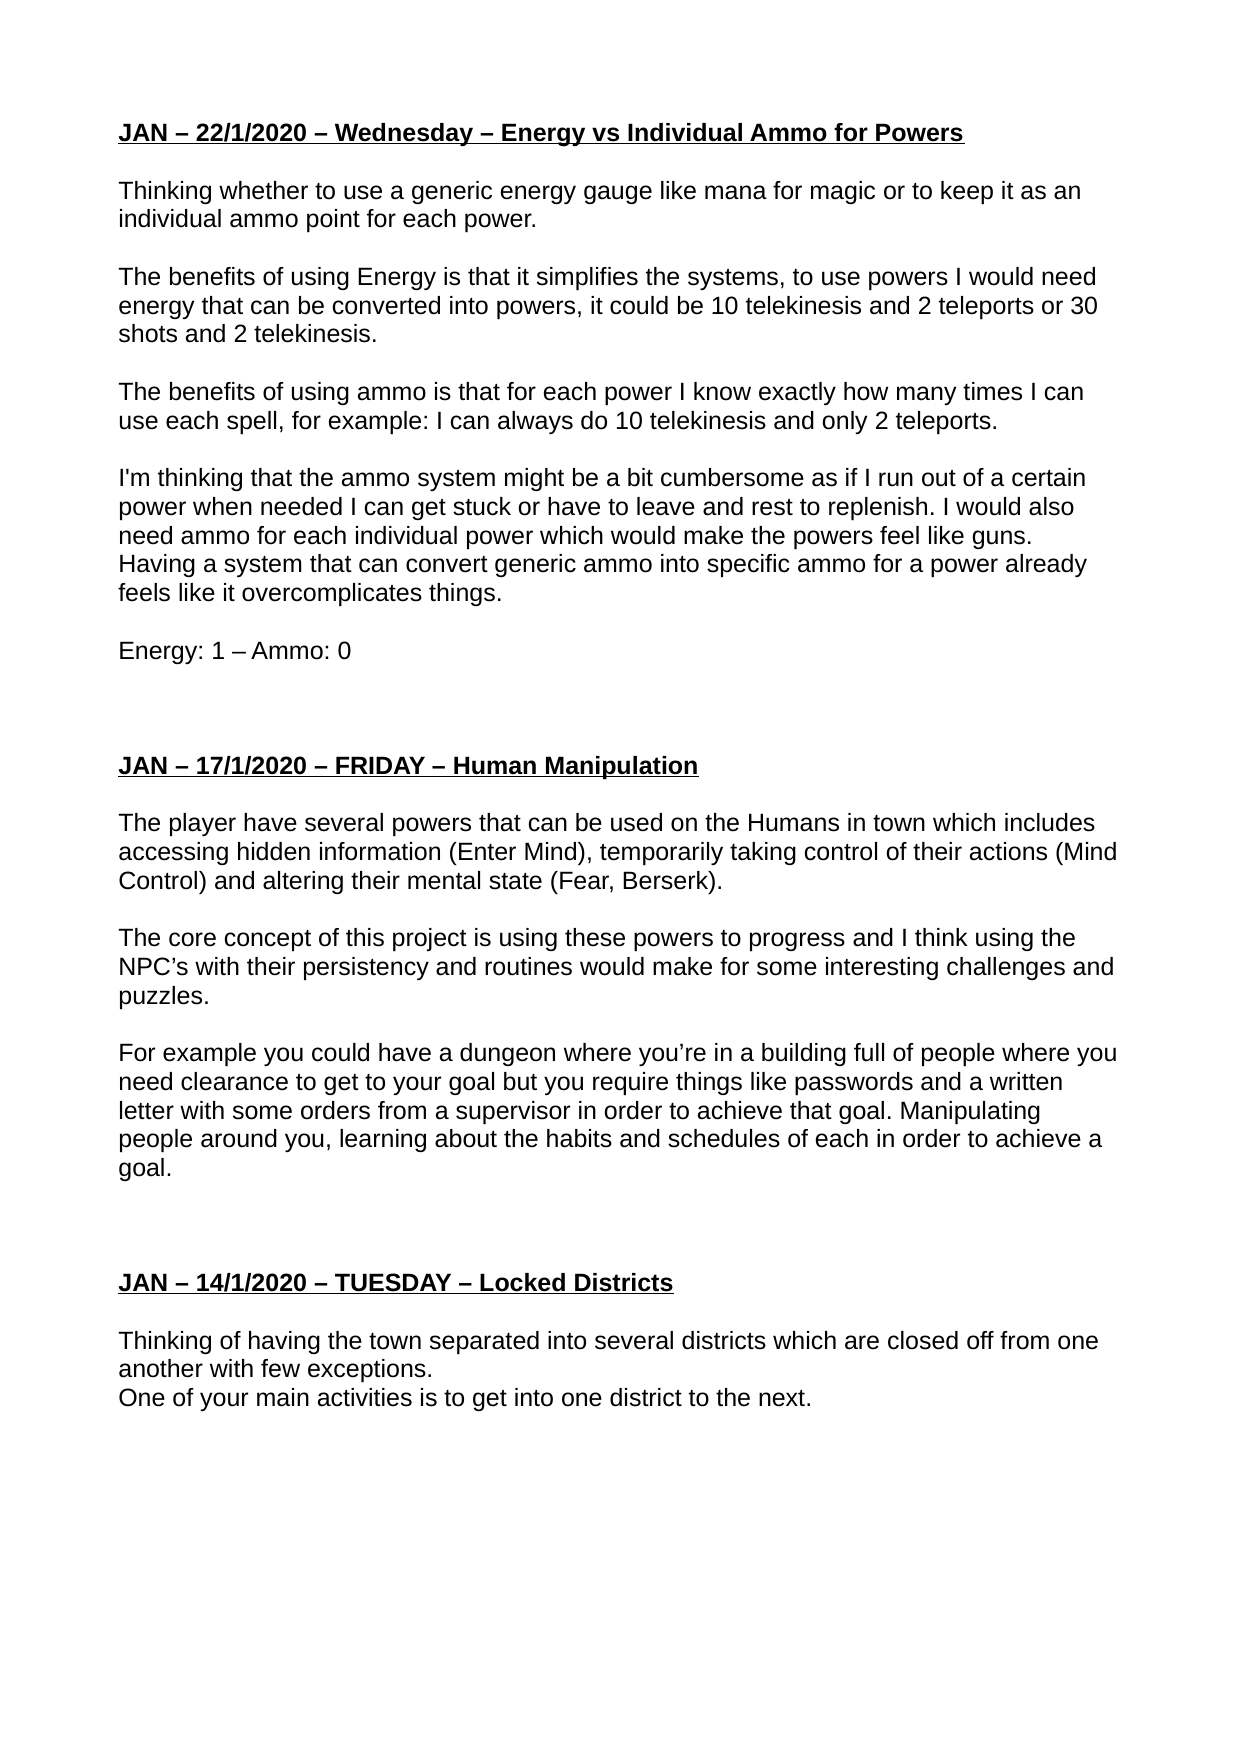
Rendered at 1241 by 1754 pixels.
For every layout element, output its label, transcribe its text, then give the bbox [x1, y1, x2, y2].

text JAN – 14/1/2020 – TUESDAY – Locked Districts [118, 1268, 1122, 1297]
text The benefits of using ammo is that for each power I know exactly how many times I can use each spell, for example: I can always do 10 telekinesis and only 2 teleports. [118, 377, 1122, 434]
text The player have several powers that can be used on the Humans in town which includes accessing hidden information (Enter Mind), temporarily taking control of their actions (Mind Control) and altering their mental state (Fear, Berserk). [118, 808, 1122, 894]
text I'm thinking that the ammo system might be a bit cumbersome as if I run out of a certain power when needed I can get stuck or have to leave and rest to replenish. I would also need ammo for each individual power which would make the powers feel like guns. [118, 463, 1122, 549]
text One of your main activities is to get into one district to the next. [118, 1383, 1122, 1412]
text Thinking of having the town separated into several districts which are closed off from one another with few exceptions. [118, 1326, 1122, 1383]
text For example you could have a dungeon where you’re in a building full of people where you need clearance to get to your goal but you require things like passwords and a written letter with some orders from a supervisor in order to achieve that goal. Manipulating people around you, learning about the habits and schedules of each in order to achieve a goal. [118, 1038, 1122, 1182]
text Having a system that can convert generic ammo into specific ammo for a power already feels like it overcomplicates things. [118, 549, 1122, 607]
text JAN – 17/1/2020 – FRIDAY – Human Manipulation [118, 751, 1122, 779]
text JAN – 22/1/2020 – Wednesday – Energy vs Individual Ammo for Powers [118, 118, 1122, 147]
text Thinking whether to use a generic energy gauge like mana for magic or to keep it as an individual ammo point for each power. [118, 176, 1122, 233]
text The benefits of using Energy is that it simplifies the systems, to use powers I would need energy that can be converted into powers, it could be 10 telekinesis and 2 teleports or 30 shots and 2 telekinesis. [118, 262, 1122, 348]
text The core concept of this project is using these powers to progress and I think using the NPC’s with their persistency and routines would make for some interesting challenges and puzzles. [118, 923, 1122, 1009]
text Energy: 1 – Ammo: 0 [118, 636, 1122, 664]
